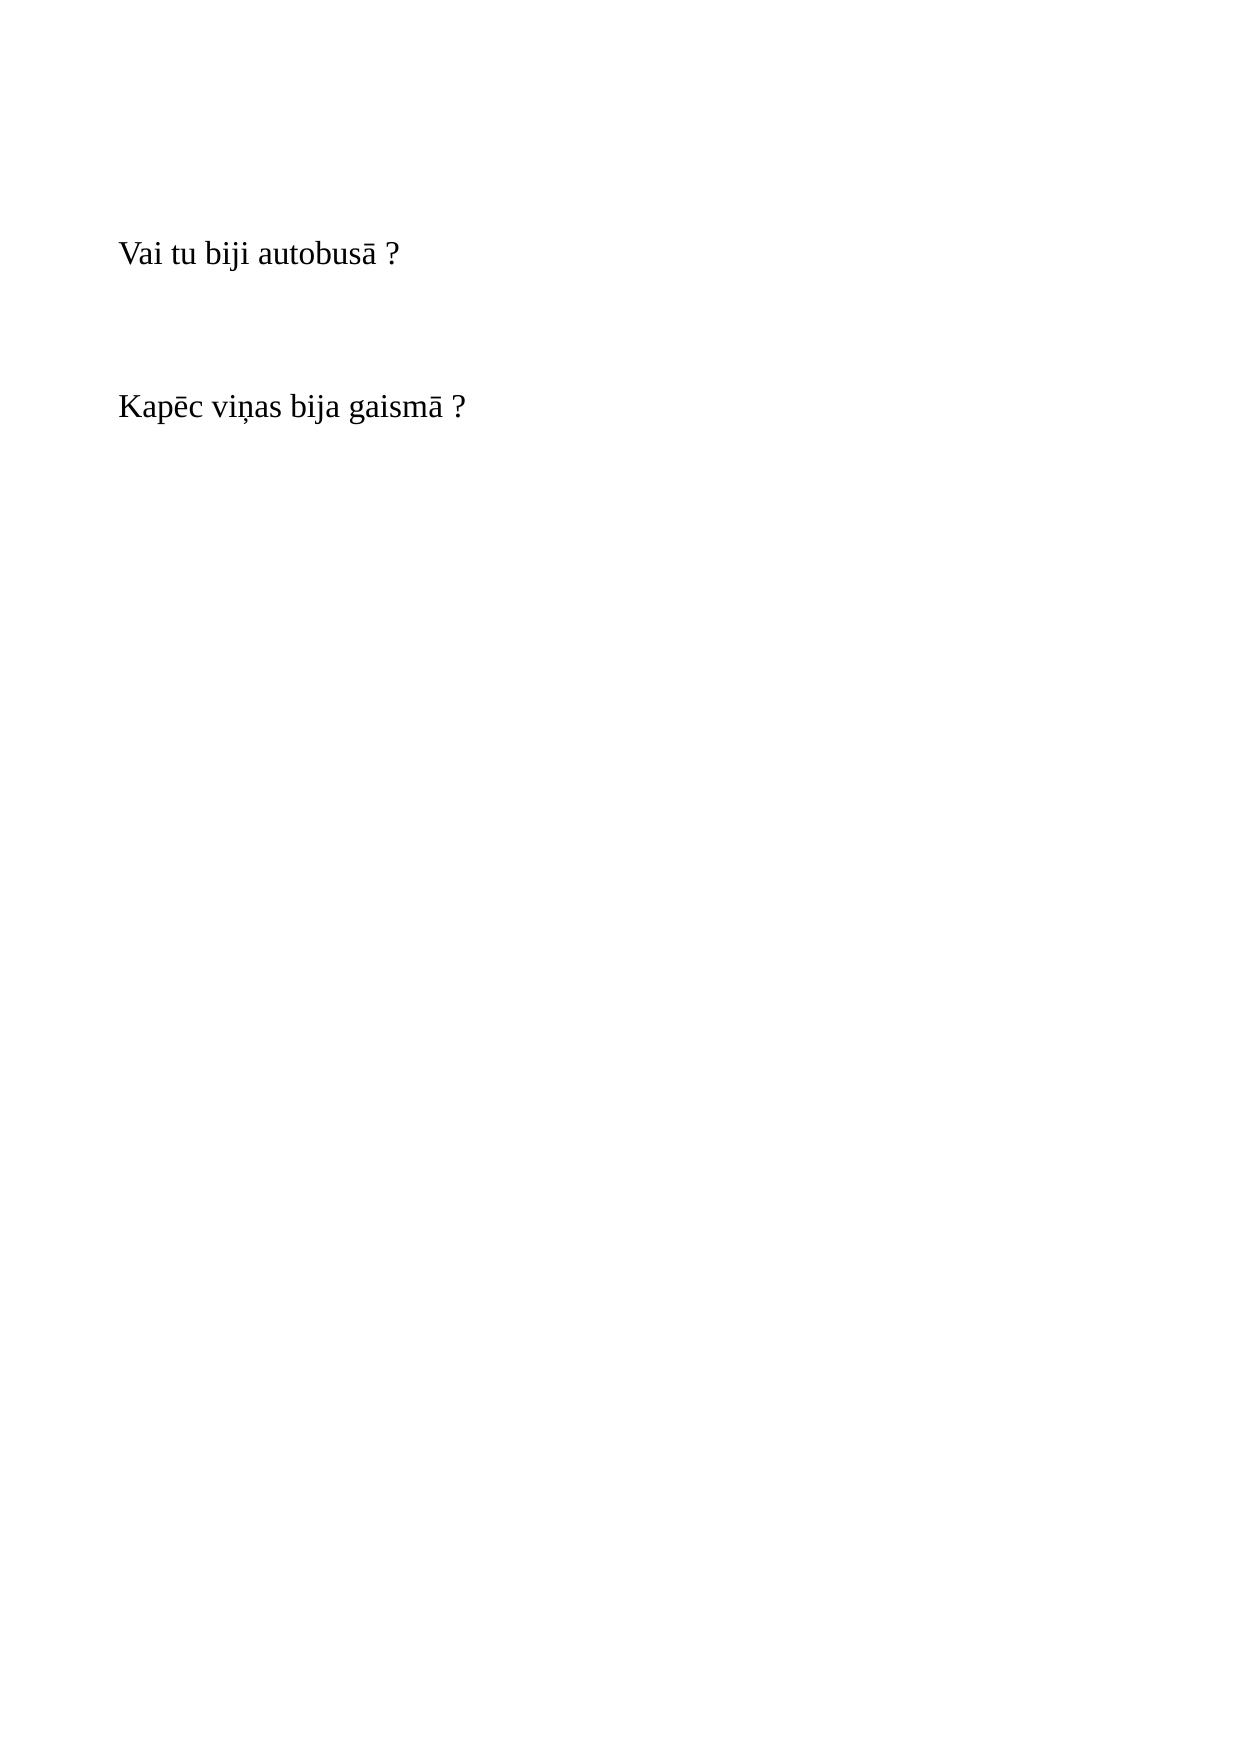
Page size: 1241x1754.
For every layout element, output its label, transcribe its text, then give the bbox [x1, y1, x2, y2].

text Kapēc viņas bija gaismā ? [118, 386, 1122, 425]
text Vai tu biji autobusā ? [118, 233, 1122, 271]
